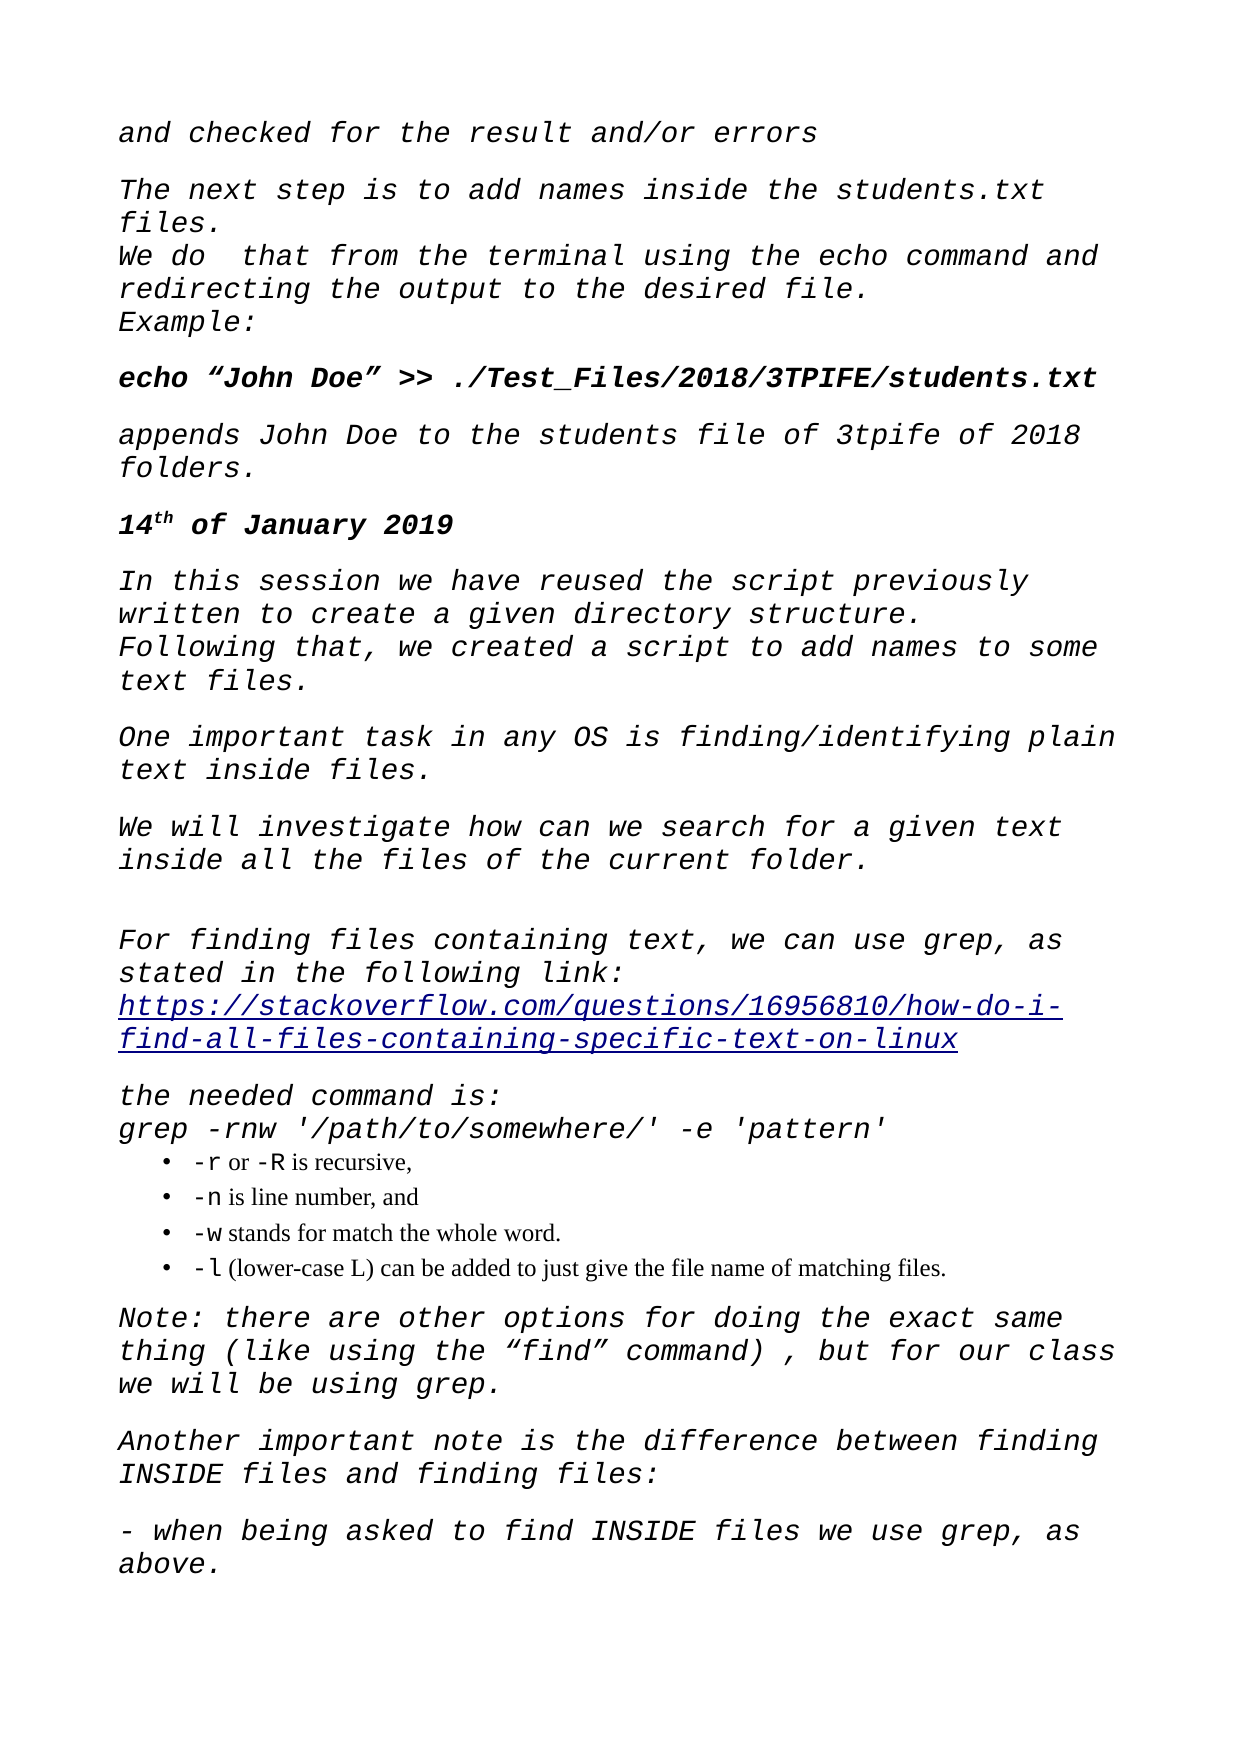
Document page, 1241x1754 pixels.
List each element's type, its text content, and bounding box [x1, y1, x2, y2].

text Following that, we created a script to add names to some text files. [118, 633, 1122, 699]
list -n is line number, and [162, 1182, 1122, 1213]
text grep -rnw '/path/to/somewhere/' -e 'pattern' [118, 1114, 1122, 1147]
text The next step is to add names inside the students.txt files. [118, 175, 1122, 241]
text For finding files containing text, we can use grep, as stated in the following link: [118, 925, 1122, 991]
list -w stands for match the whole word. [162, 1218, 1122, 1249]
text echo “John Doe” >> ./Test_Files/2018/3TPIFE/students.txt [118, 363, 1122, 397]
text appends John Doe to the students file of 3tpife of 2018 folders. [118, 420, 1122, 486]
text Note: there are other options for doing the exact same thing (like using the “find” command) , but for our class we will be using grep. [118, 1303, 1122, 1402]
text - when being asked to find INSIDE files we use grep, as above. [118, 1516, 1122, 1582]
text In this session we have reused the script previously written to create a given directory structure. [118, 567, 1122, 633]
text 14th of January 2019 [118, 510, 1122, 543]
text and checked for the result and/or errors [118, 118, 1122, 151]
text https://stackoverflow.com/questions/16956810/how-do-i-find-all-files-containing-specific-text-on-linux [118, 991, 1122, 1057]
text We do that from the terminal using the echo command and redirecting the output to the desired file. [118, 241, 1122, 307]
list -l (lower-case L) can be added to just give the file name of matching files. [162, 1253, 1122, 1284]
text One important task in any OS is finding/identifying plain text inside files. [118, 722, 1122, 788]
text the needed command is: [118, 1081, 1122, 1114]
text Example: [118, 307, 1122, 340]
text Another important note is the difference between finding INSIDE files and finding files: [118, 1426, 1122, 1492]
text We will investigate how can we search for a given text inside all the files of the current folder. [118, 812, 1122, 878]
list -r or -R is recursive, [162, 1147, 1122, 1178]
